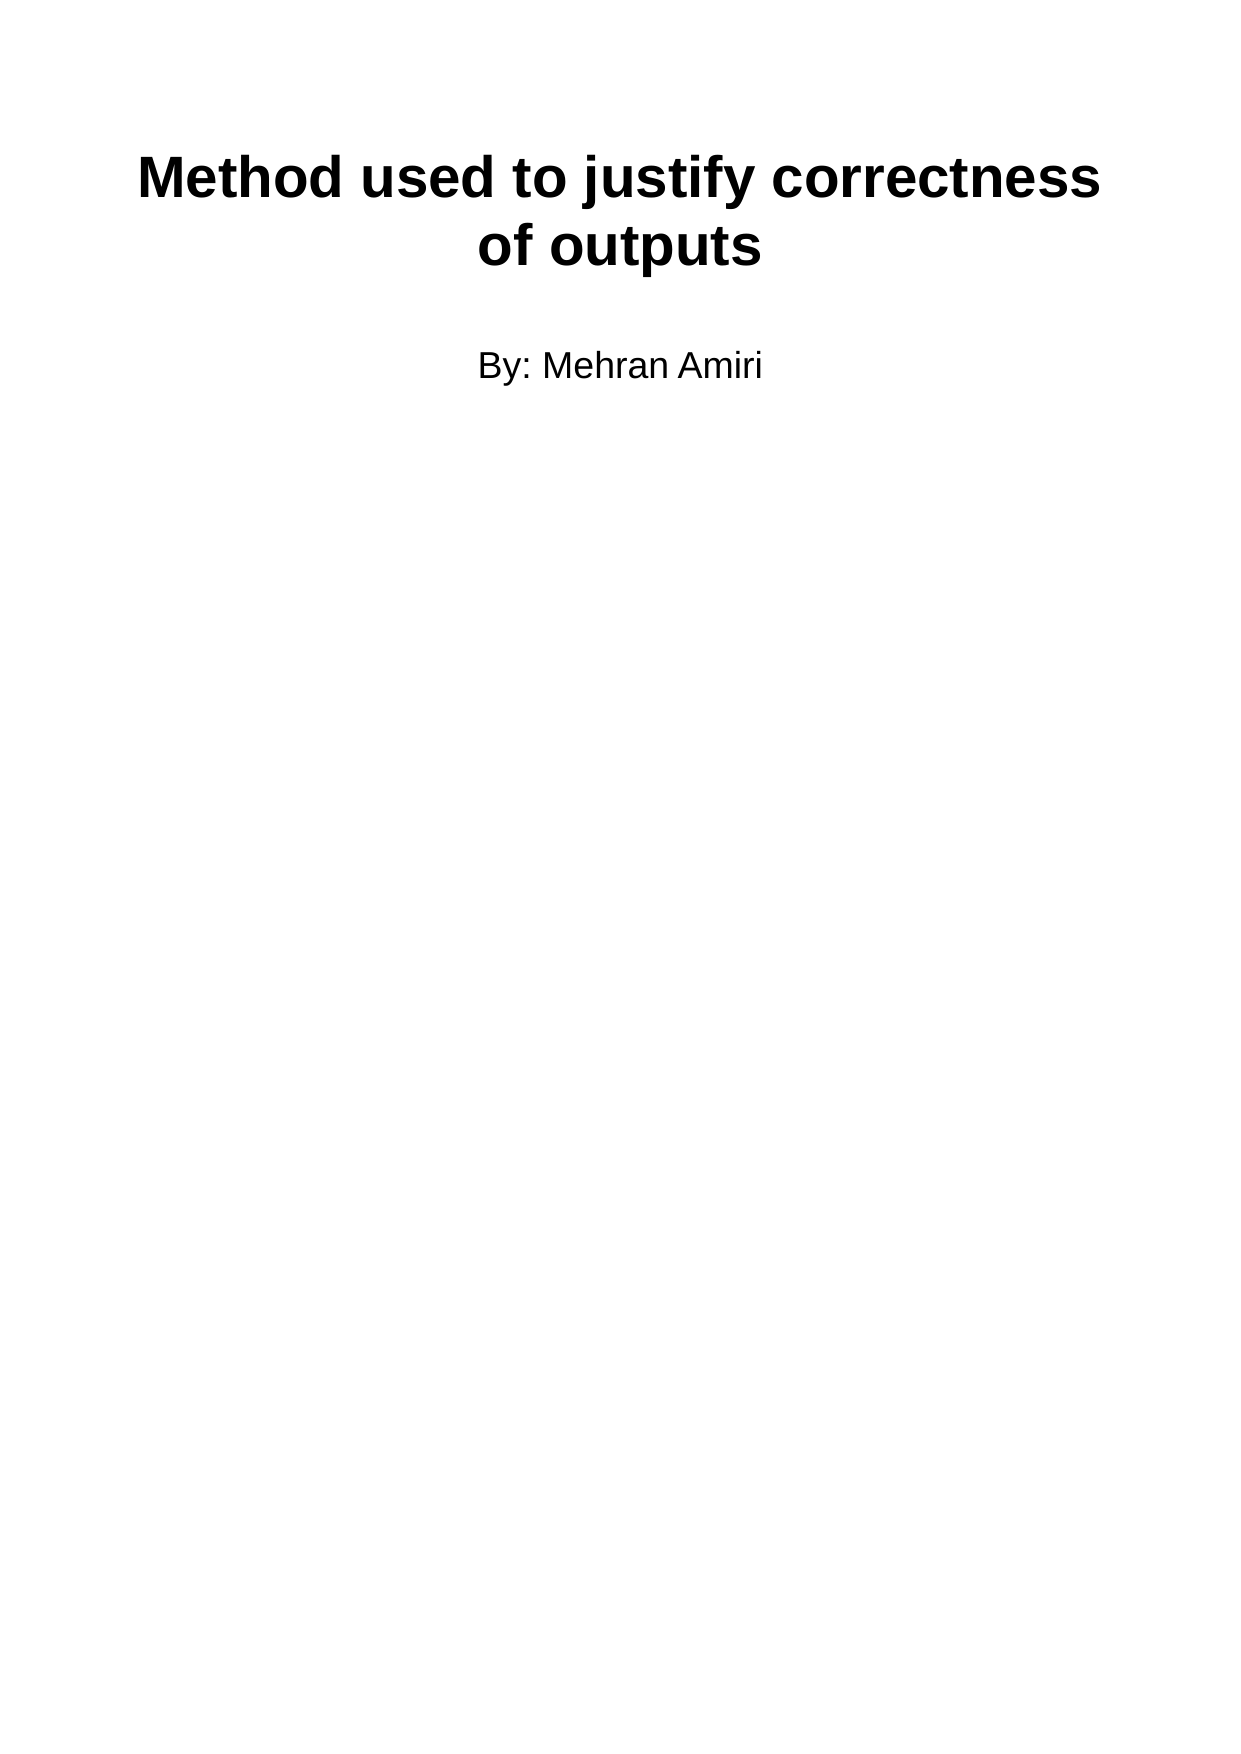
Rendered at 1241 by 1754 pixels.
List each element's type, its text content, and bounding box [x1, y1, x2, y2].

title Method used to justify correctness of outputs [118, 143, 1122, 277]
subtitle By: Mehran Amiri [118, 344, 1122, 387]
